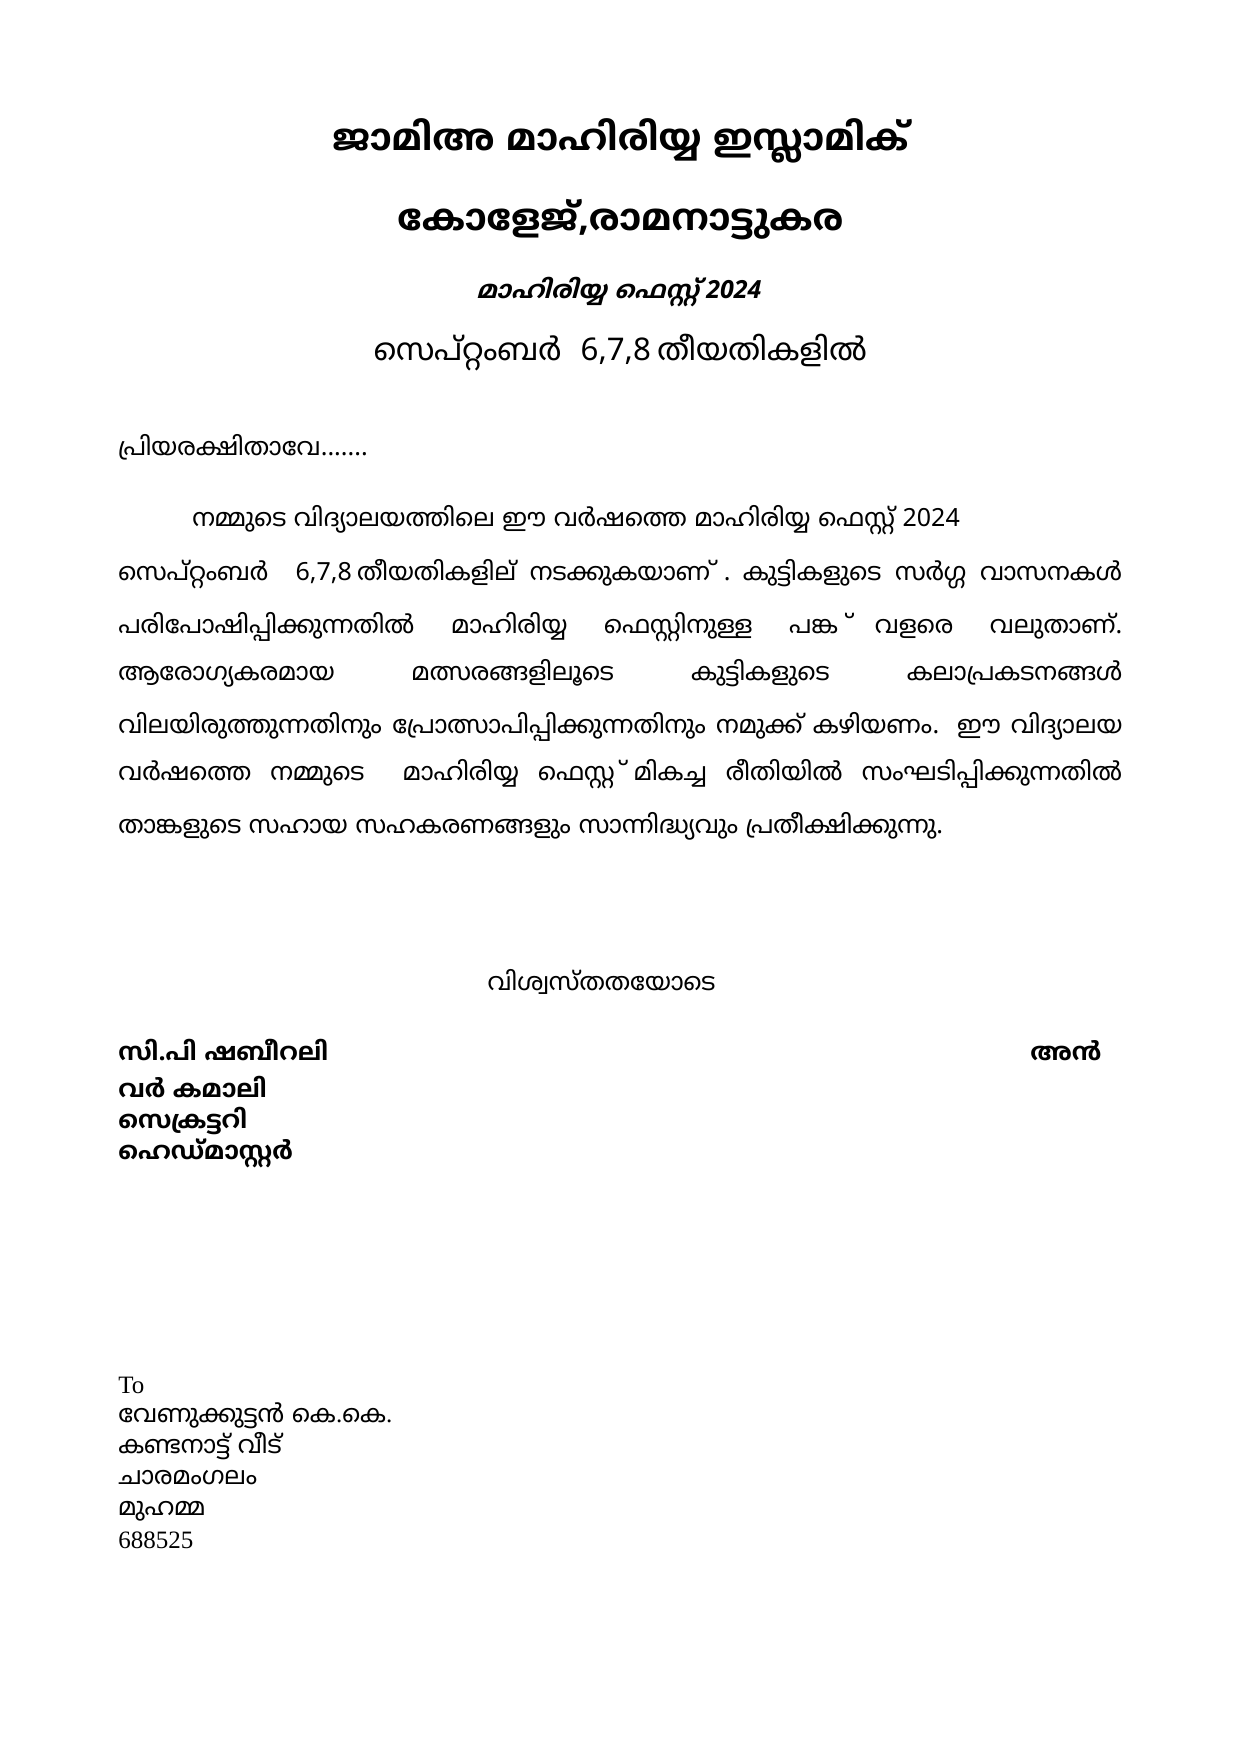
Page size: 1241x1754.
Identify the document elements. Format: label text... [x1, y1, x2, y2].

text വേണുക്കുട്ടന്‍ കെ.കെ. [118, 1399, 1122, 1432]
text വിശ്വസ്തതയോടെ [118, 964, 1122, 1000]
text ചാരമംഗലം [118, 1463, 1122, 1494]
text To [118, 1370, 1122, 1399]
text നമ്മുടെ വിദ്യാലയത്തിലെ ഈ വര്‍ഷത്തെ മാഹിരിയ്യ ഫെസ്റ്റ് 2024 [118, 499, 1122, 536]
text മാഹിരിയ്യ ഫെസ്റ്റ് 2024 [118, 272, 1122, 308]
text സെപ്റ്റംബര്‍ 6,7,8തീയതികളില്‍ [118, 327, 1122, 372]
text സി.പി ഷബീറലി‍ അന്‍വ‍‍ര്‍ കമാലി ‍ [118, 1034, 1122, 1107]
text ജാമിഅ മാഹിരിയ്യ ഇസ്ലാമിക് കോളേജ്,രാമനാട്ടുകര [118, 118, 1122, 245]
text സെക്രട്ടറി ഹെഡ്‌മാസ്റ്റര്‍ [118, 1107, 1122, 1169]
text പ്രിയരക്ഷിതാവേ....... [118, 429, 1122, 465]
text കണ്ടനാട്ട് വീട് [118, 1432, 1122, 1463]
text സെപ്റ്റംബര്‍ 6,7,8തീയതികളില്‍‍ നടക്കുകയാണ് . കുട്ടികളുടെ സര്‍ഗ്ഗ വാസനകള്‍ പരിപോഷിപ്പിക്കുന്നതില്‍ മാഹിരിയ്യ ഫെസ്റ്റിനുള്ള പങ്ക് വളരെ വലുതാണ്. ആരോഗ്യകരമായ മത്സരങ്ങളിലൂടെ കുട്ടികളുടെ കലാപ്രകടനങ്ങള്‍ വിലയിരുത്തുന്നതിനും പ്രോത്സാപിപ്പിക്കുന്നതിനും നമുക്ക് കഴിയണം. ഈ വിദ്യാലയ വര്‍ഷത്തെ നമ്മുടെ മാഹിരിയ്യ ഫെസ്റ്റ് മികച്ച രീതിയില്‍ സംഘടിപ്പിക്കുന്നതില്‍ താങ്കളുടെ സഹായ സഹകരണങ്ങളും സാന്നിദ്ധ്യവും പ്രതീക്ഷിക്കുന്നു. [118, 554, 1122, 843]
text മുഹമ്മ [118, 1494, 1122, 1525]
text 688525 [118, 1525, 1122, 1554]
text ‌‌ [118, 896, 1122, 929]
